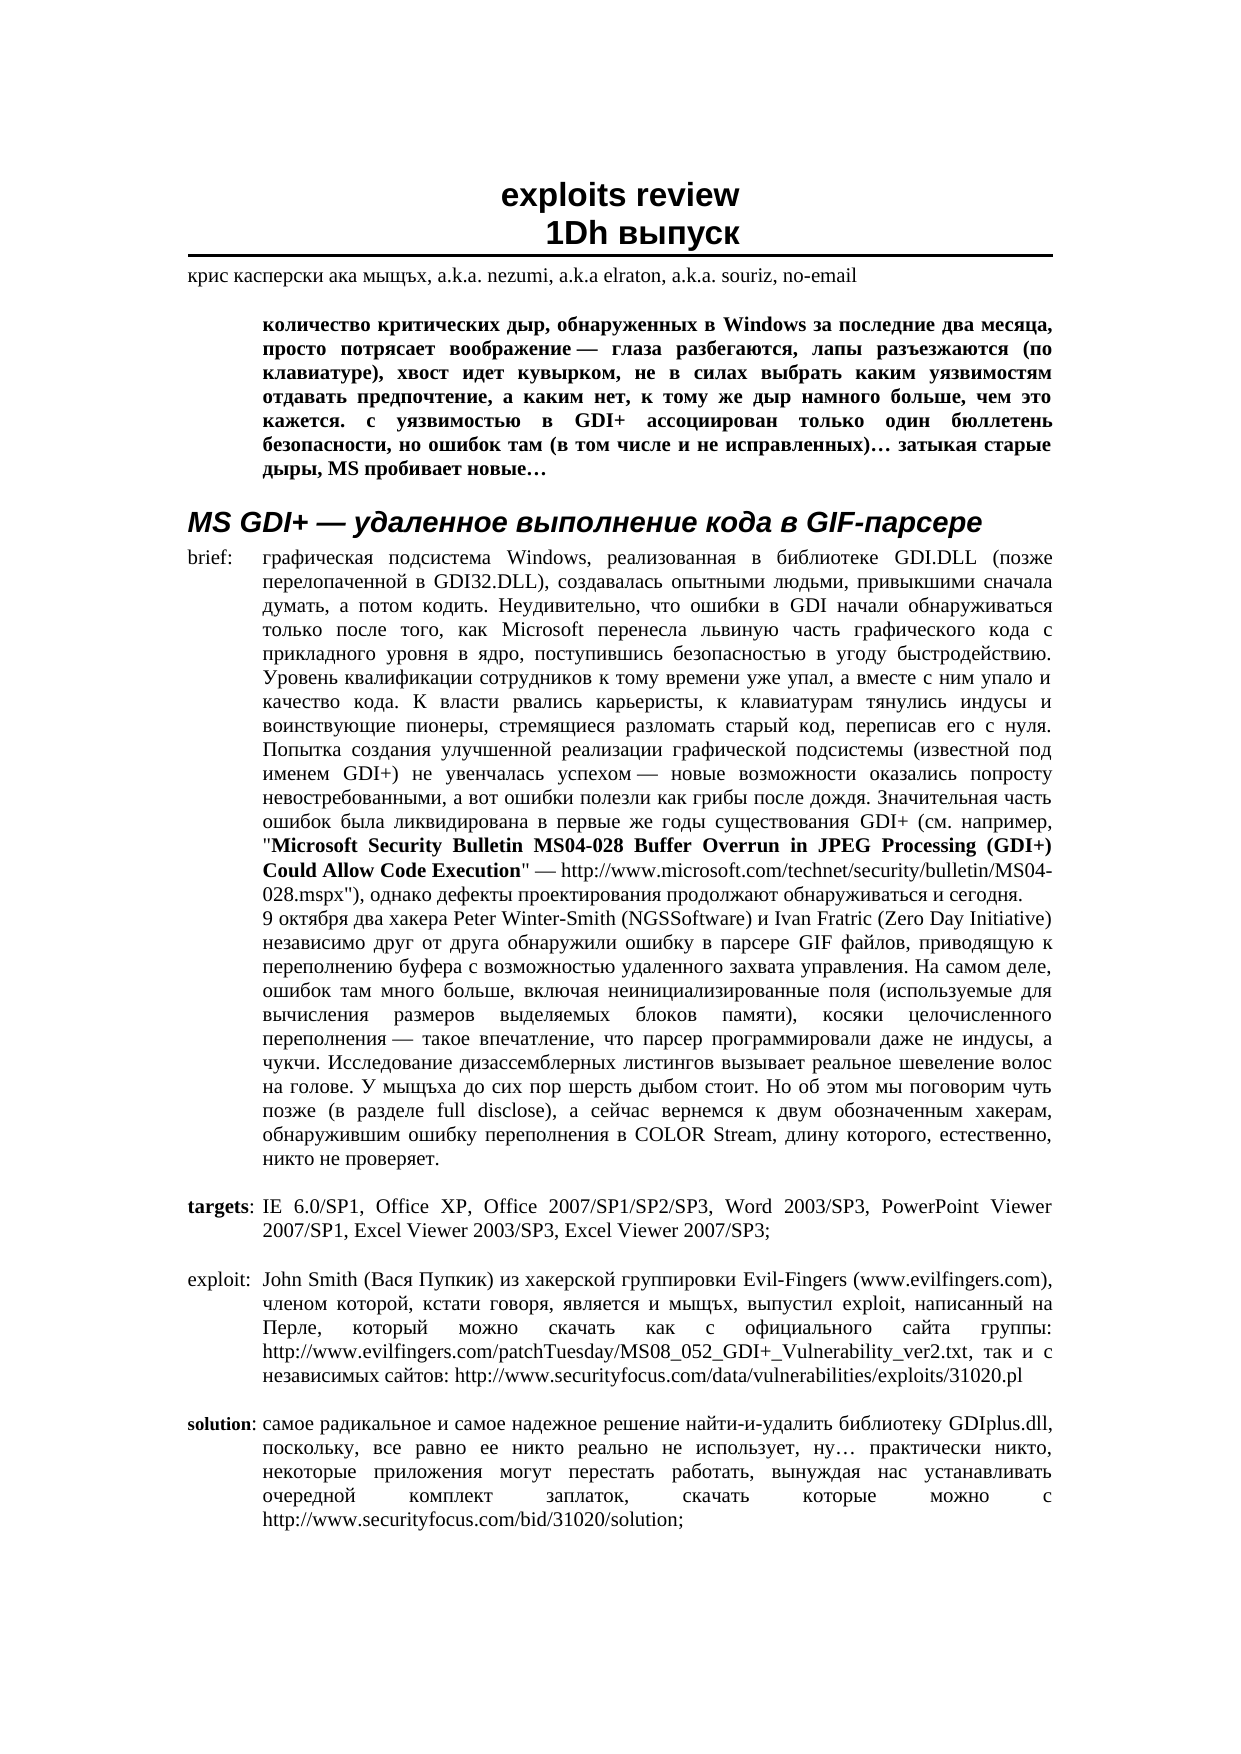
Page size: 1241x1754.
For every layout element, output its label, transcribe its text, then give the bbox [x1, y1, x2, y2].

subtitle exploits review 1Dh выпуск [187, 175, 1053, 257]
text количество критических дыр, обнаруженных в Windows за последние два месяца, просто потрясает воображение — глаза разбегаются, лапы разъезжаются (по клавиатуре), хвост идет кувырком, не в силах выбрать каким уязвимостям отдавать предпочтение, а каким нет, к тому же дыр намного больше, чем это кажется. с уязвимостью в GDI+ ассоциирован только один бюллетень безопасности, но ошибок там (в том числе и не исправленных)… затыкая старые дыры, MS пробивает новые… [262, 311, 1053, 480]
text brief: графическая подсистема Windows, реализованная в библиотеке GDI.DLL (позже перелопаченной в GDI32.DLL), создавалась опытными людьми, привыкшими сначала думать, а потом кодить. Неудивительно, что ошибки в GDI начали обнаруживаться только после того, как Microsoft перенесла львиную часть графического кода с прикладного уровня в ядро, поступившись безопасностью в угоду быстродействию. Уровень квалификации сотрудников к тому времени уже упал, а вместе с ним упало и качество кода. К власти рвались карьеристы, к клавиатурам тянулись индусы и воинствующие пионеры, стремящиеся разломать старый код, переписав его с нуля. Попытка создания улучшенной реализации графической подсистемы (известной под именем GDI+) не увенчалась успехом — новые возможности оказались попросту невостребованными, а вот ошибки полезли как грибы после дождя. Значительная часть ошибок была ликвидирована в первые же годы существования GDI+ (см. например, "Microsoft Security Bulletin MS04-028 Buffer Overrun in JPEG Processing (GDI+) Could Allow Code Execution" — http://www.microsoft.com/technet/security/bulletin/MS04-028.mspx"), однако дефекты проектирования продолжают обнаруживаться и сегодня. [187, 545, 1053, 906]
text 9 октября два хакера Peter Winter-Smith (NGSSoftware) и Ivan Fratric (Zero Day Initiative) независимо друг от друга обнаружили ошибку в парсере GIF файлов, приводящую к переполнению буфера с возможностью удаленного захвата управления. На самом деле, ошибок там много больше, включая неинициализированные поля (используемые для вычисления размеров выделяемых блоков памяти), косяки целочисленного переполнения — такое впечатление, что парсер программировали даже не индусы, а чукчи. Исследование дизассемблерных листингов вызывает реальное шевеление волос на голове. У мыщъха до сих пор шерсть дыбом стоит. Но об этом мы поговорим чуть позже (в разделе full disclose), а сейчас вернемся к двум обозначенным хакерам, обнаружившим ошибку переполнения в COLOR Stream, длину которого, естественно, никто не проверяет. [262, 906, 1053, 1170]
text exploit: John Smith (Вася Пупкик) из хакерской группировки Evil-Fingers (www.evilfingers.com), членом которой, кстати говоря, является и мыщъх, выпустил exploit, написанный на Перле, который можно скачать как с официального сайта группы: http://www.evilfingers.com/patchTuesday/MS08_052_GDI+_Vulnerability_ver2.txt, так и с независимых сайтов: http://www.securityfocus.com/data/vulnerabilities/exploits/31020.pl [187, 1267, 1053, 1387]
subtitle MS GDI+ — удаленное выполнение кода в GIF-парсере [187, 505, 1053, 538]
text крис касперски ака мыщъх, a.k.a. nezumi, a.k.a elraton, a.k.a. souriz, no-email [187, 263, 1053, 287]
text solution: самое радикальное и самое надежное решение найти-и-удалить библиотеку GDIplus.dll, поскольку, все равно ее никто реально не использует, ну… практически никто, некоторые приложения могут перестать работать, вынуждая нас устанавливать очередной комплект заплаток, скачать которые можно с http://www.securityfocus.com/bid/31020/solution; [187, 1411, 1053, 1531]
text targets: IE 6.0/SP1, Office XP, Office 2007/SP1/SP2/SP3, Word 2003/SP3, PowerPoint Viewer 2007/SP1, Excel Viewer 2003/SP3, Excel Viewer 2007/SP3; [187, 1194, 1053, 1242]
